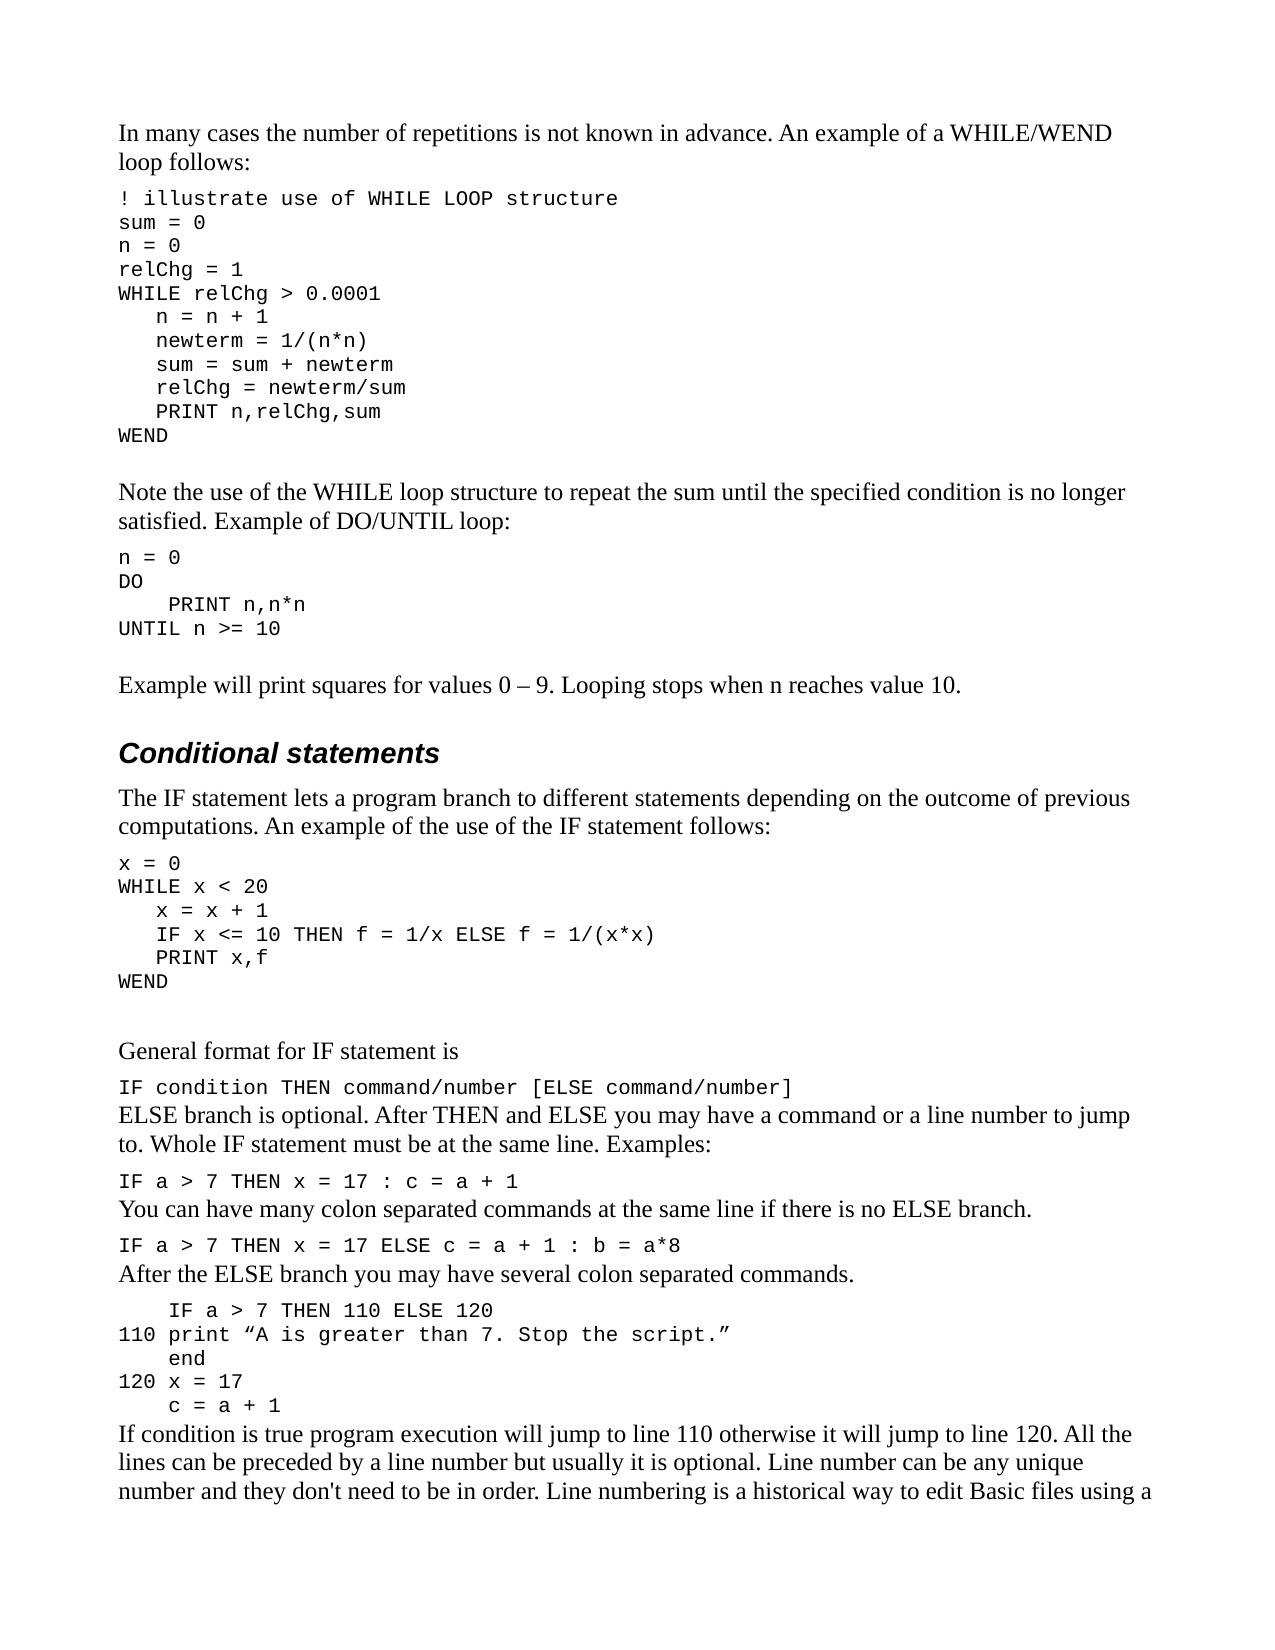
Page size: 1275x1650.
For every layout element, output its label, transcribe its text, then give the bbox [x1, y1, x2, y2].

text IF a > 7 THEN x = 17 : c = a + 1 [118, 1171, 1157, 1194]
text n = n + 1 [118, 306, 1157, 330]
text WEND [118, 971, 1157, 994]
text General format for IF statement is [118, 1036, 1157, 1064]
text n = 0 [118, 547, 1157, 571]
text WEND [118, 424, 1157, 448]
text relChg = newterm/sum [118, 377, 1157, 401]
text UNTIL n >= 10 [118, 618, 1157, 642]
text IF a > 7 THEN x = 17 ELSE c = a + 1 : b = a*8 [118, 1236, 1157, 1259]
text x = 0 [118, 853, 1157, 876]
text 120 x = 17 [118, 1371, 1157, 1395]
text The IF statement lets a program branch to different statements depending on the outcome of previous computations. An example of the use of the IF statement follows: [118, 783, 1157, 840]
text IF a > 7 THEN 110 ELSE 120 [118, 1300, 1157, 1324]
text newterm = 1/(n*n) [118, 330, 1157, 354]
text PRINT n,n*n [118, 594, 1157, 618]
text IF x <= 10 THEN f = 1/x ELSE f = 1/(x*x) [118, 923, 1157, 947]
text You can have many colon separated commands at the same line if there is no ELSE branch. [118, 1194, 1157, 1223]
text sum = sum + newterm [118, 354, 1157, 377]
text If condition is true program execution will jump to line 110 otherwise it will jump to line 120. All the lines can be preceded by a line number but usually it is optional. Line number can be any unique number and they don't need to be in order. Line numbering is a historical way to edit Basic files using a [118, 1419, 1157, 1505]
text In many cases the number of repetitions is not known in advance. An example of a WHILE/WEND loop follows: [118, 118, 1157, 176]
text n = 0 [118, 235, 1157, 259]
text ELSE branch is optional. After THEN and ELSE you may have a command or a line number to jump to. Whole IF statement must be at the same line. Examples: [118, 1101, 1157, 1158]
text ! illustrate use of WHILE LOOP structure sum = 0 [118, 188, 1157, 235]
text DO [118, 571, 1157, 594]
text end [118, 1348, 1157, 1371]
text WHILE x < 20 [118, 876, 1157, 900]
text WHILE relChg > 0.0001 [118, 283, 1157, 306]
text c = a + 1 [118, 1395, 1157, 1419]
text PRINT x,f [118, 947, 1157, 971]
text relChg = 1 [118, 259, 1157, 283]
subtitle Conditional statements [118, 737, 1157, 770]
text 110 print “A is greater than 7. Stop the script.” [118, 1324, 1157, 1348]
text Note the use of the WHILE loop structure to repeat the sum until the specified condition is no longer satisfied. Example of DO/UNTIL loop: [118, 477, 1157, 534]
text After the ELSE branch you may have several colon separated commands. [118, 1259, 1157, 1288]
text x = x + 1 [118, 900, 1157, 923]
text PRINT n,relChg,sum [118, 401, 1157, 424]
text IF condition THEN command/number [ELSE command/number] [118, 1077, 1157, 1101]
text Example will print squares for values 0 – 9. Looping stops when n reaches value 10. [118, 670, 1157, 699]
